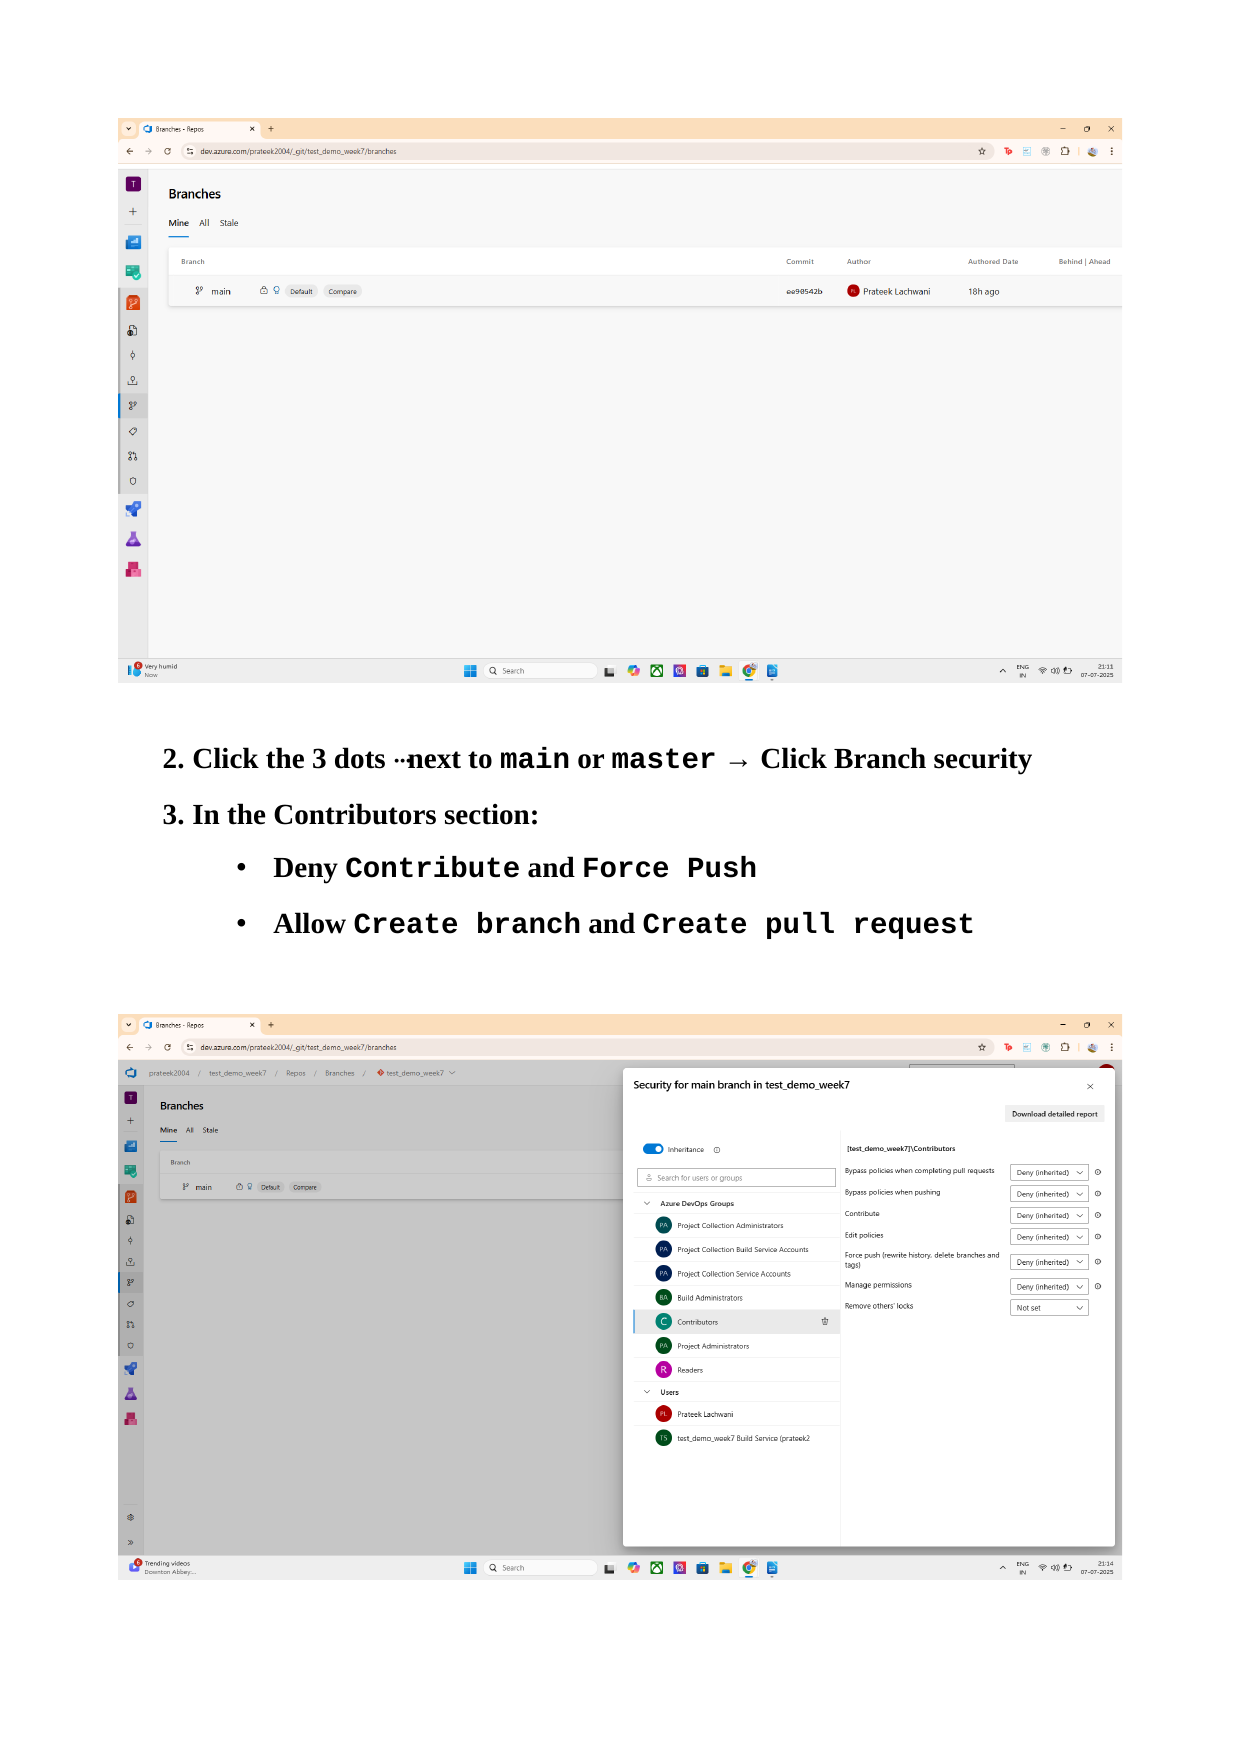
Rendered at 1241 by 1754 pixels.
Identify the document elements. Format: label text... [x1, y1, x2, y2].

list Deny Contribute and Force Push [236, 850, 1122, 886]
list Allow Create branch and Create pull request [236, 906, 1122, 942]
list Click the 3 dots ⋯ next to main or master → Click Branch security [162, 741, 1122, 777]
list In the Contributors section: [162, 797, 1122, 830]
picture [118, 1014, 1123, 1580]
picture [118, 118, 1123, 683]
